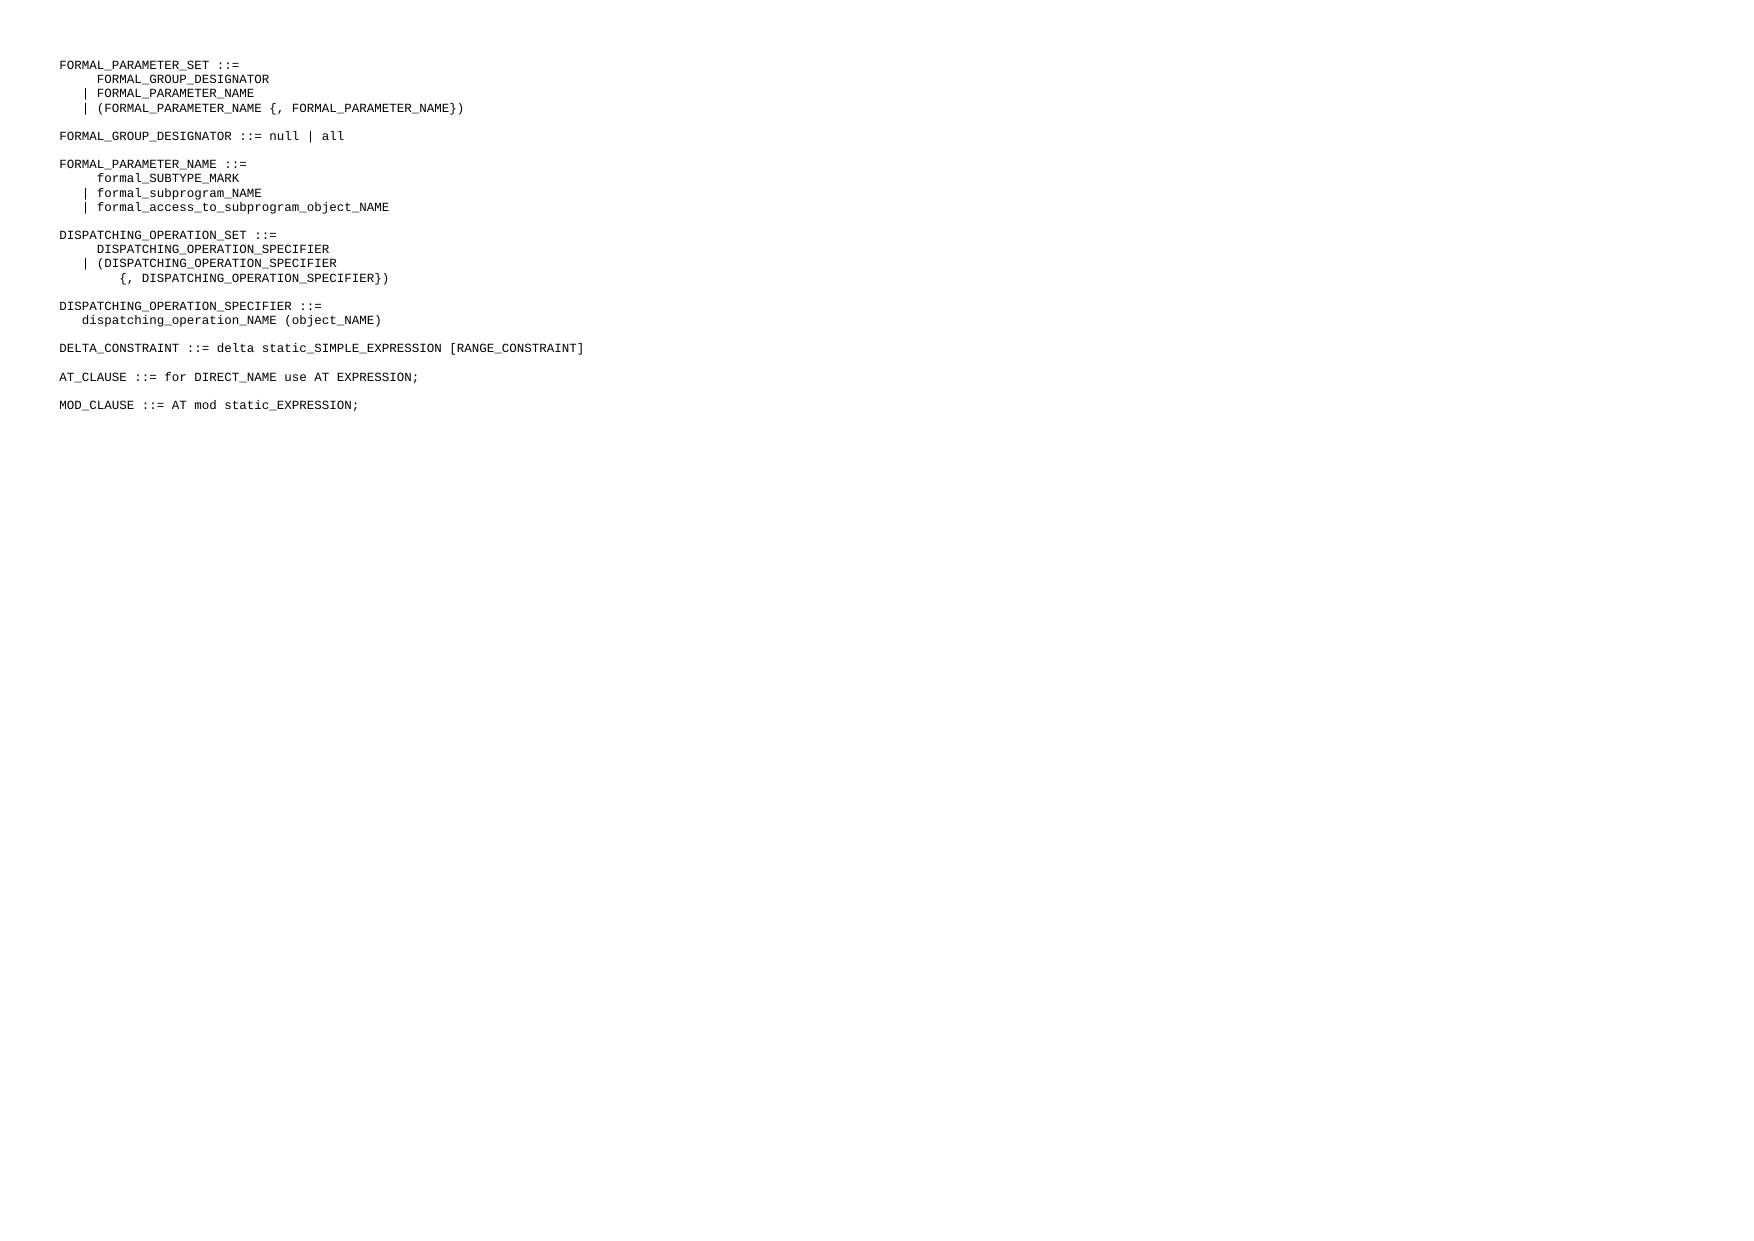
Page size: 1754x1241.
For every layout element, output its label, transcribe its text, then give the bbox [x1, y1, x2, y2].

text | FORMAL_PARAMETER_NAME [59, 87, 604, 102]
text | formal_subprogram_NAME [59, 187, 604, 201]
text | (DISPATCHING_OPERATION_SPECIFIER [59, 257, 604, 272]
text FORMAL_PARAMETER_NAME ::= [59, 158, 604, 172]
text MOD_CLAUSE ::= AT mod static_EXPRESSION; [59, 399, 604, 413]
text | formal_access_to_subprogram_object_NAME [59, 201, 604, 215]
text FORMAL_GROUP_DESIGNATOR ::= null | all [59, 130, 604, 144]
text formal_SUBTYPE_MARK [59, 172, 604, 187]
text dispatching_operation_NAME (object_NAME) [59, 314, 604, 328]
text FORMAL_PARAMETER_SET ::= [59, 59, 604, 73]
text | (FORMAL_PARAMETER_NAME {, FORMAL_PARAMETER_NAME}) [59, 102, 604, 116]
text {, DISPATCHING_OPERATION_SPECIFIER}) [59, 272, 604, 286]
text DISPATCHING_OPERATION_SPECIFIER [59, 243, 604, 257]
text AT_CLAUSE ::= for DIRECT_NAME use AT EXPRESSION; [59, 371, 604, 385]
text DISPATCHING_OPERATION_SPECIFIER ::= [59, 300, 604, 314]
text FORMAL_GROUP_DESIGNATOR [59, 73, 604, 87]
text DELTA_CONSTRAINT ::= delta static_SIMPLE_EXPRESSION [RANGE_CONSTRAINT] [59, 342, 604, 357]
text DISPATCHING_OPERATION_SET ::= [59, 229, 604, 243]
